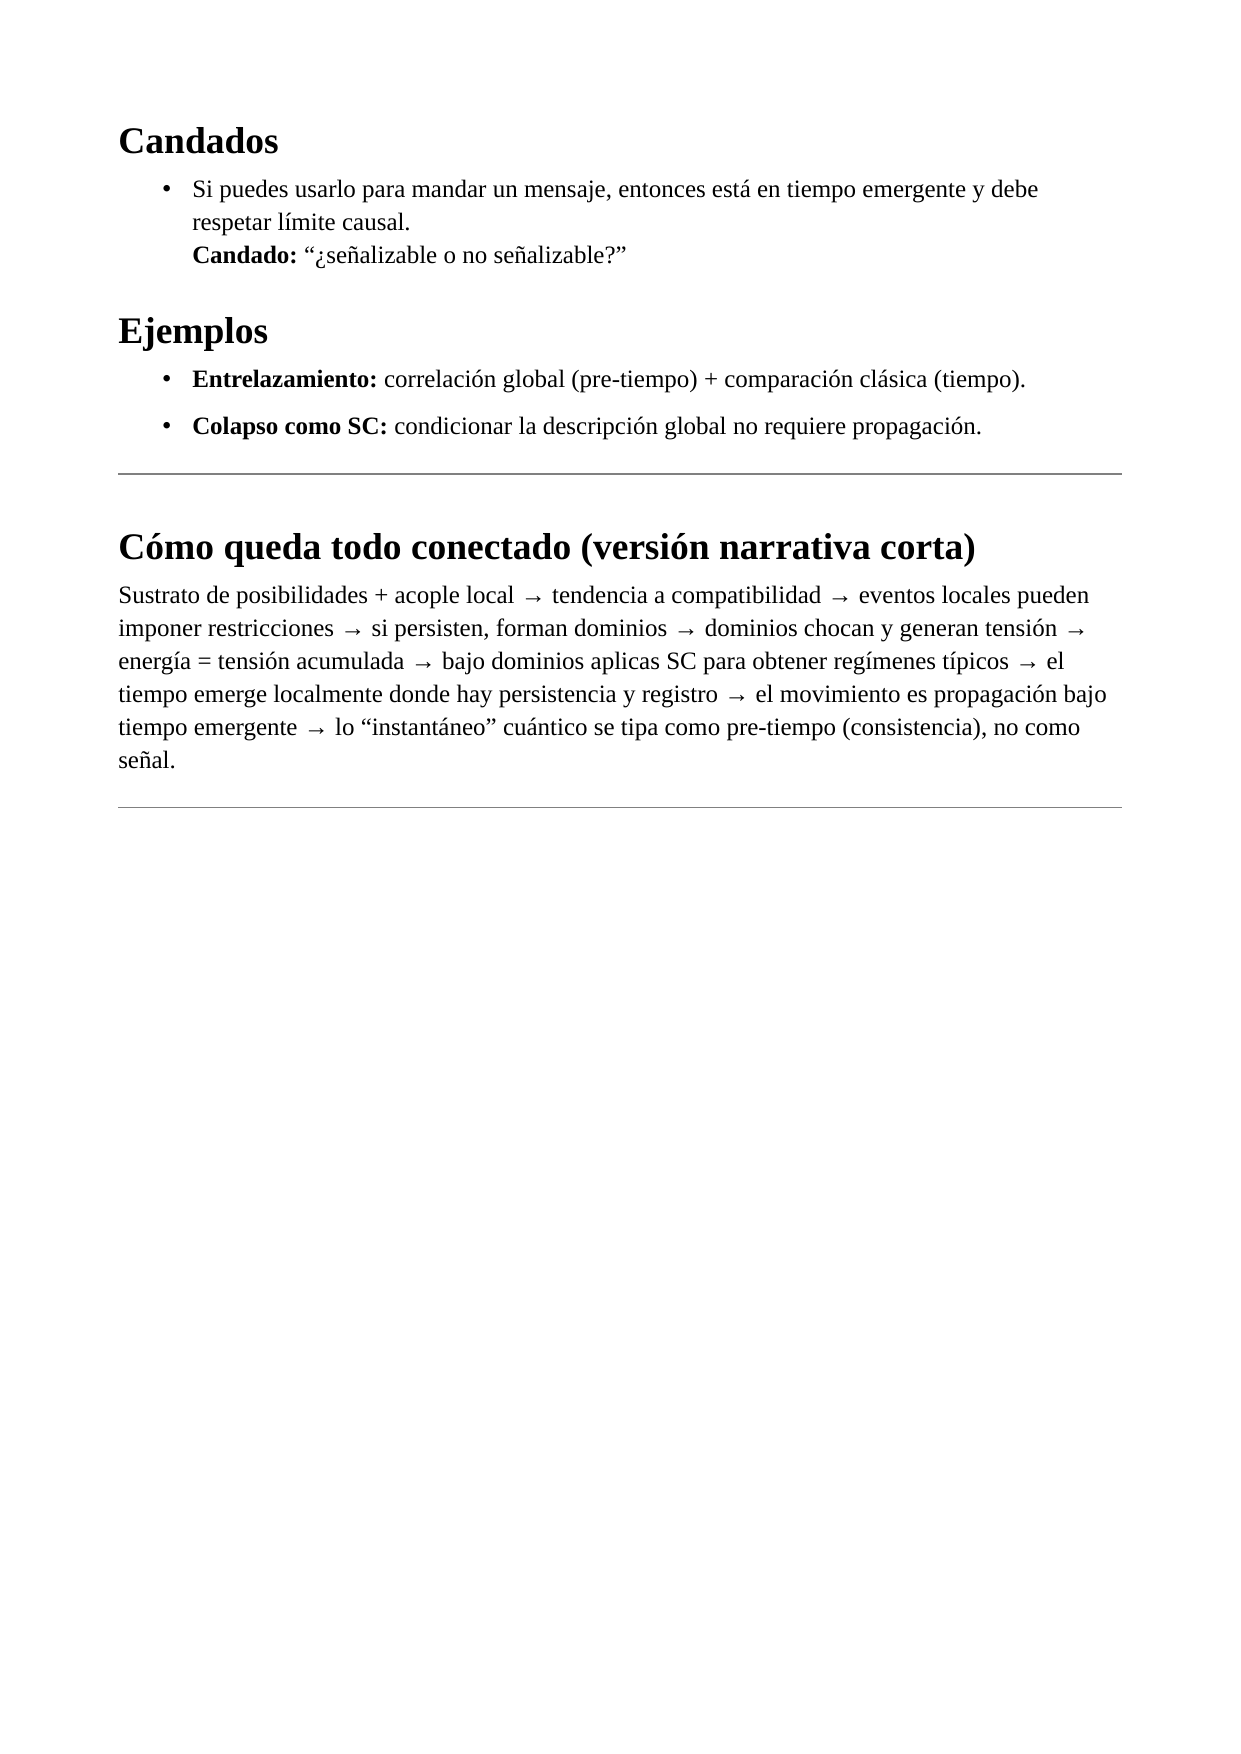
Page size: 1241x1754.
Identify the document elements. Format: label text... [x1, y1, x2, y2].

subtitle Ejemplos [118, 308, 1122, 351]
text Sustrato de posibilidades + acople local → tendencia a compatibilidad → eventos locales pueden imponer restricciones → si persisten, forman dominios → dominios chocan y generan tensión → energía = tensión acumulada → bajo dominios aplicas SC para obtener regímenes típicos → el tiempo emerge localmente donde hay persistencia y registro → el movimiento es propagación bajo tiempo emergente → lo “instantáneo” cuántico se tipa como pre-tiempo (consistencia), no como señal. [118, 580, 1122, 774]
list Colapso como SC: condicionar la descripción global no requiere propagación. [162, 411, 1122, 440]
list Si puedes usarlo para mandar un mensaje, entonces está en tiempo emergente y debe respetar límite causal. Candado: “¿señalizable o no señalizable?” [162, 174, 1122, 268]
subtitle Cómo queda todo conectado (versión narrativa corta) [118, 524, 1122, 567]
subtitle Candados [118, 118, 1122, 161]
list Entrelazamiento: correlación global (pre-tiempo) + comparación clásica (tiempo). [162, 364, 1122, 393]
